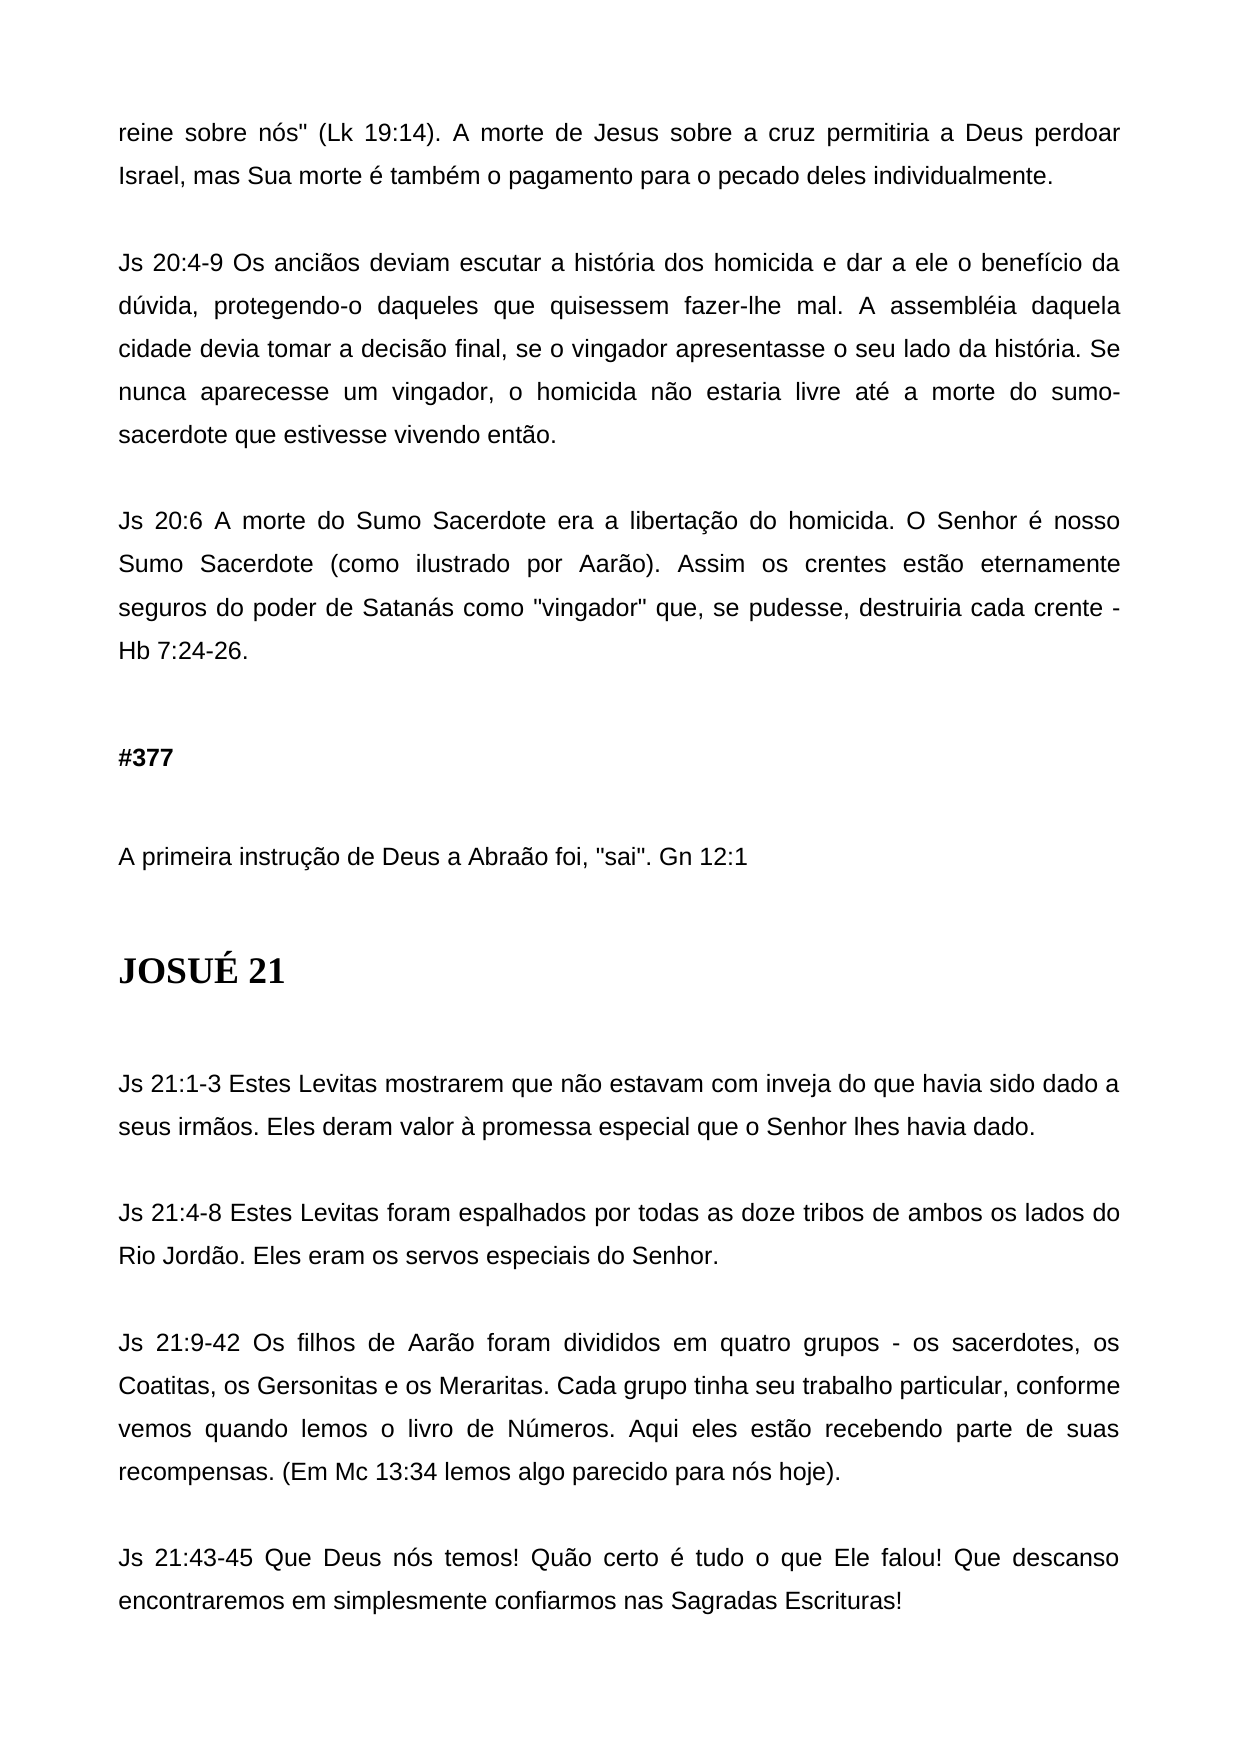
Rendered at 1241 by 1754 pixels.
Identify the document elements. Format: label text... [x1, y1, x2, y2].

subtitle JOSUÉ 21 [118, 948, 1122, 992]
text A primeira instrução de Deus a Abraão foi, "sai". Gn 12:1 [118, 841, 1122, 870]
text Js 21:43-45 Que Deus nós temos! Quão certo é tudo o que Ele falou! Que descanso encontraremos em simplesmente confiarmos nas Sagradas Escrituras! [118, 1543, 1122, 1615]
text reine sobre nós" (Lk 19:14). A morte de Jesus sobre a cruz permitiria a Deus perdoar Israel, mas Sua morte é também o pagamento para o pecado deles individualmente. [118, 118, 1122, 190]
text Js 20:4-9 Os anciãos deviam escutar a história dos homicida e dar a ele o benefício da dúvida, protegendo-o daqueles que quisessem fazer-lhe mal. A assembléia daquela cidade devia tomar a decisão final, se o vingador apresentasse o seu lado da história. Se nunca aparecesse um vingador, o homicida não estaria livre até a morte do sumo-sacerdote que estivesse vivendo então. [118, 247, 1122, 449]
subtitle #377 [118, 743, 1122, 771]
text Js 21:9-42 Os filhos de Aarão foram divididos em quatro grupos - os sacerdotes, os Coatitas, os Gersonitas e os Meraritas. Cada grupo tinha seu trabalho particular, conforme vemos quando lemos o livro de Números. Aqui eles estão recebendo parte de suas recompensas. (Em Mc 13:34 lemos algo parecido para nós hoje). [118, 1328, 1122, 1486]
text Js 21:4-8 Estes Levitas foram espalhados por todas as doze tribos de ambos os lados do Rio Jordão. Eles eram os servos especiais do Senhor. [118, 1198, 1122, 1270]
text Js 20:6 A morte do Sumo Sacerdote era a libertação do homicida. O Senhor é nosso Sumo Sacerdote (como ilustrado por Aarão). Assim os crentes estão eternamente seguros do poder de Satanás como "vingador" que, se pudesse, destruiria cada crente - Hb 7:24-26. [118, 506, 1122, 664]
text Js 21:1-3 Estes Levitas mostrarem que não estavam com inveja do que havia sido dado a seus irmãos. Eles deram valor à promessa especial que o Senhor lhes havia dado. [118, 1069, 1122, 1141]
